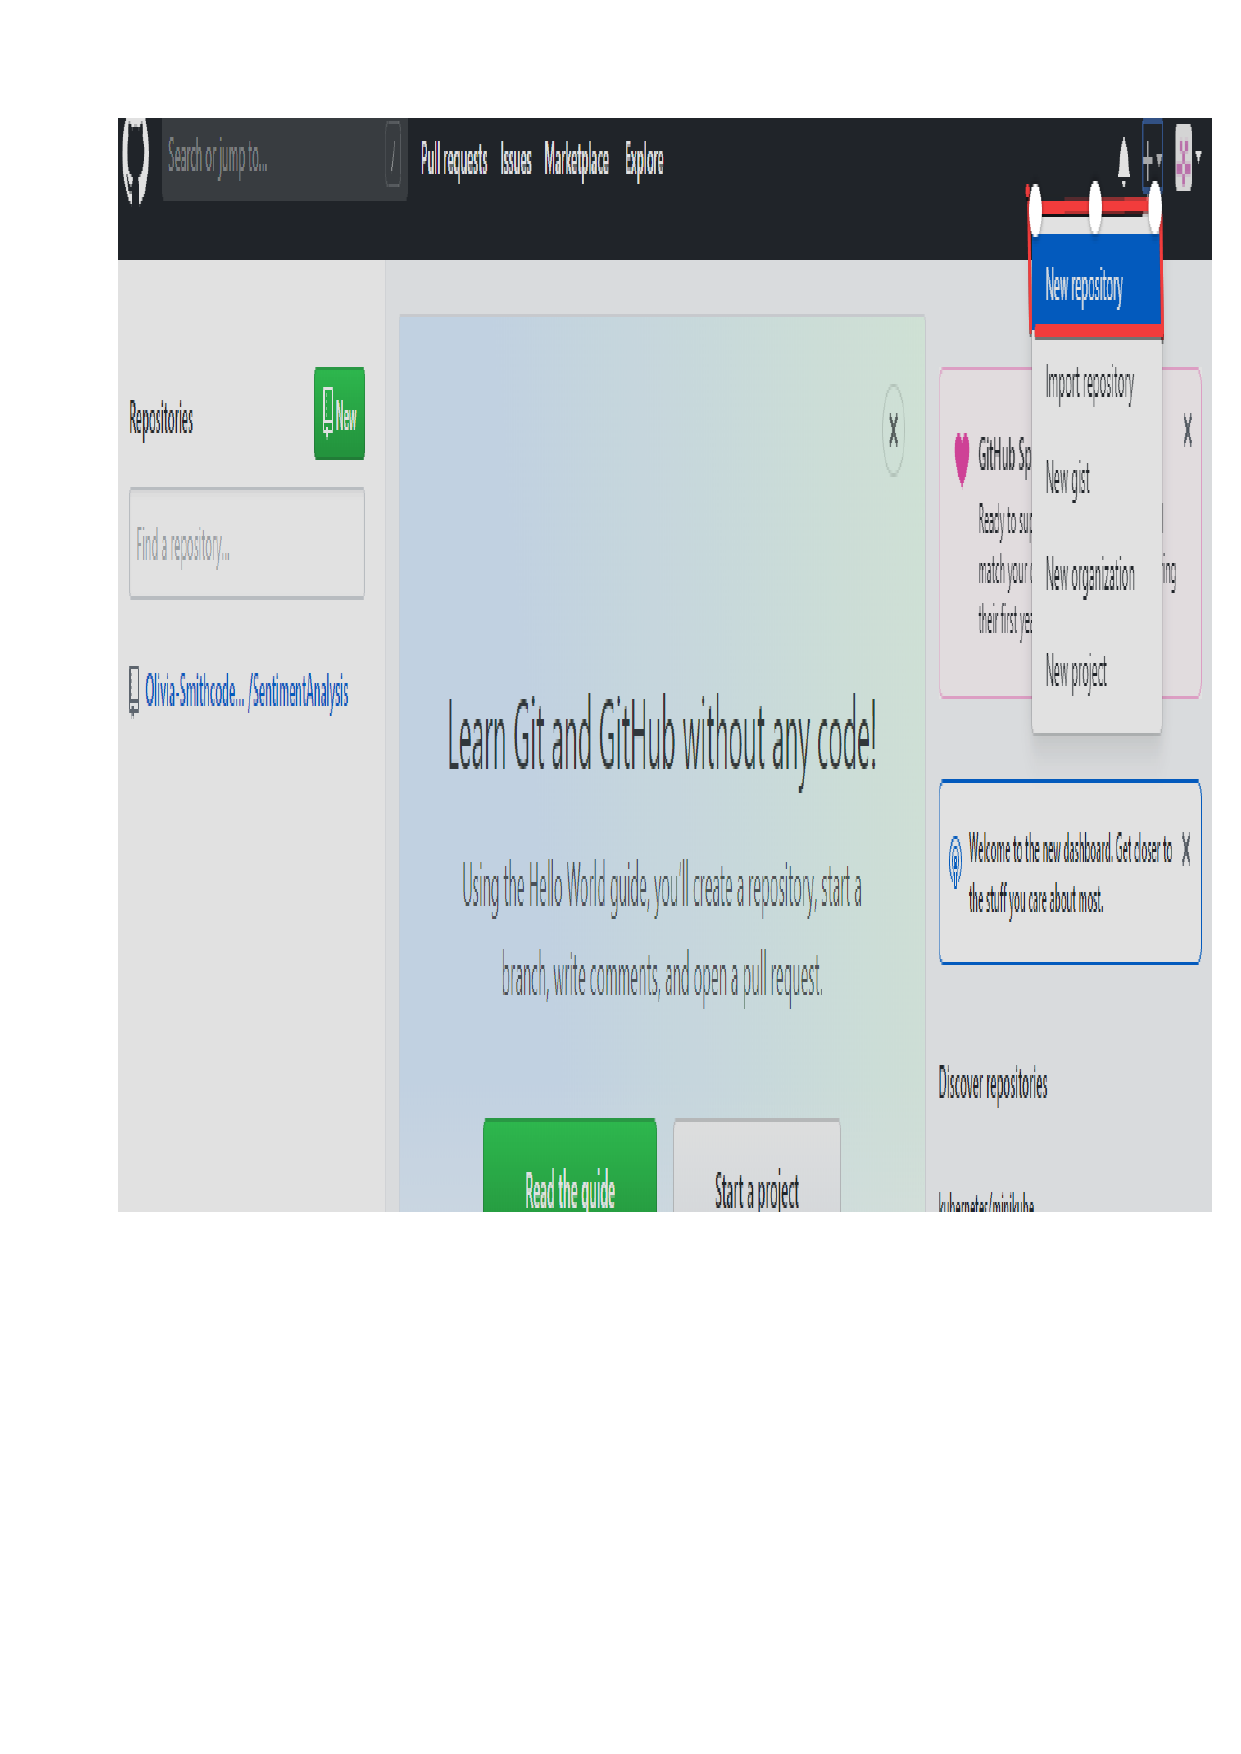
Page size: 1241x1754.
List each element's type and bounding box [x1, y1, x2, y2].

picture [118, 118, 1212, 1212]
